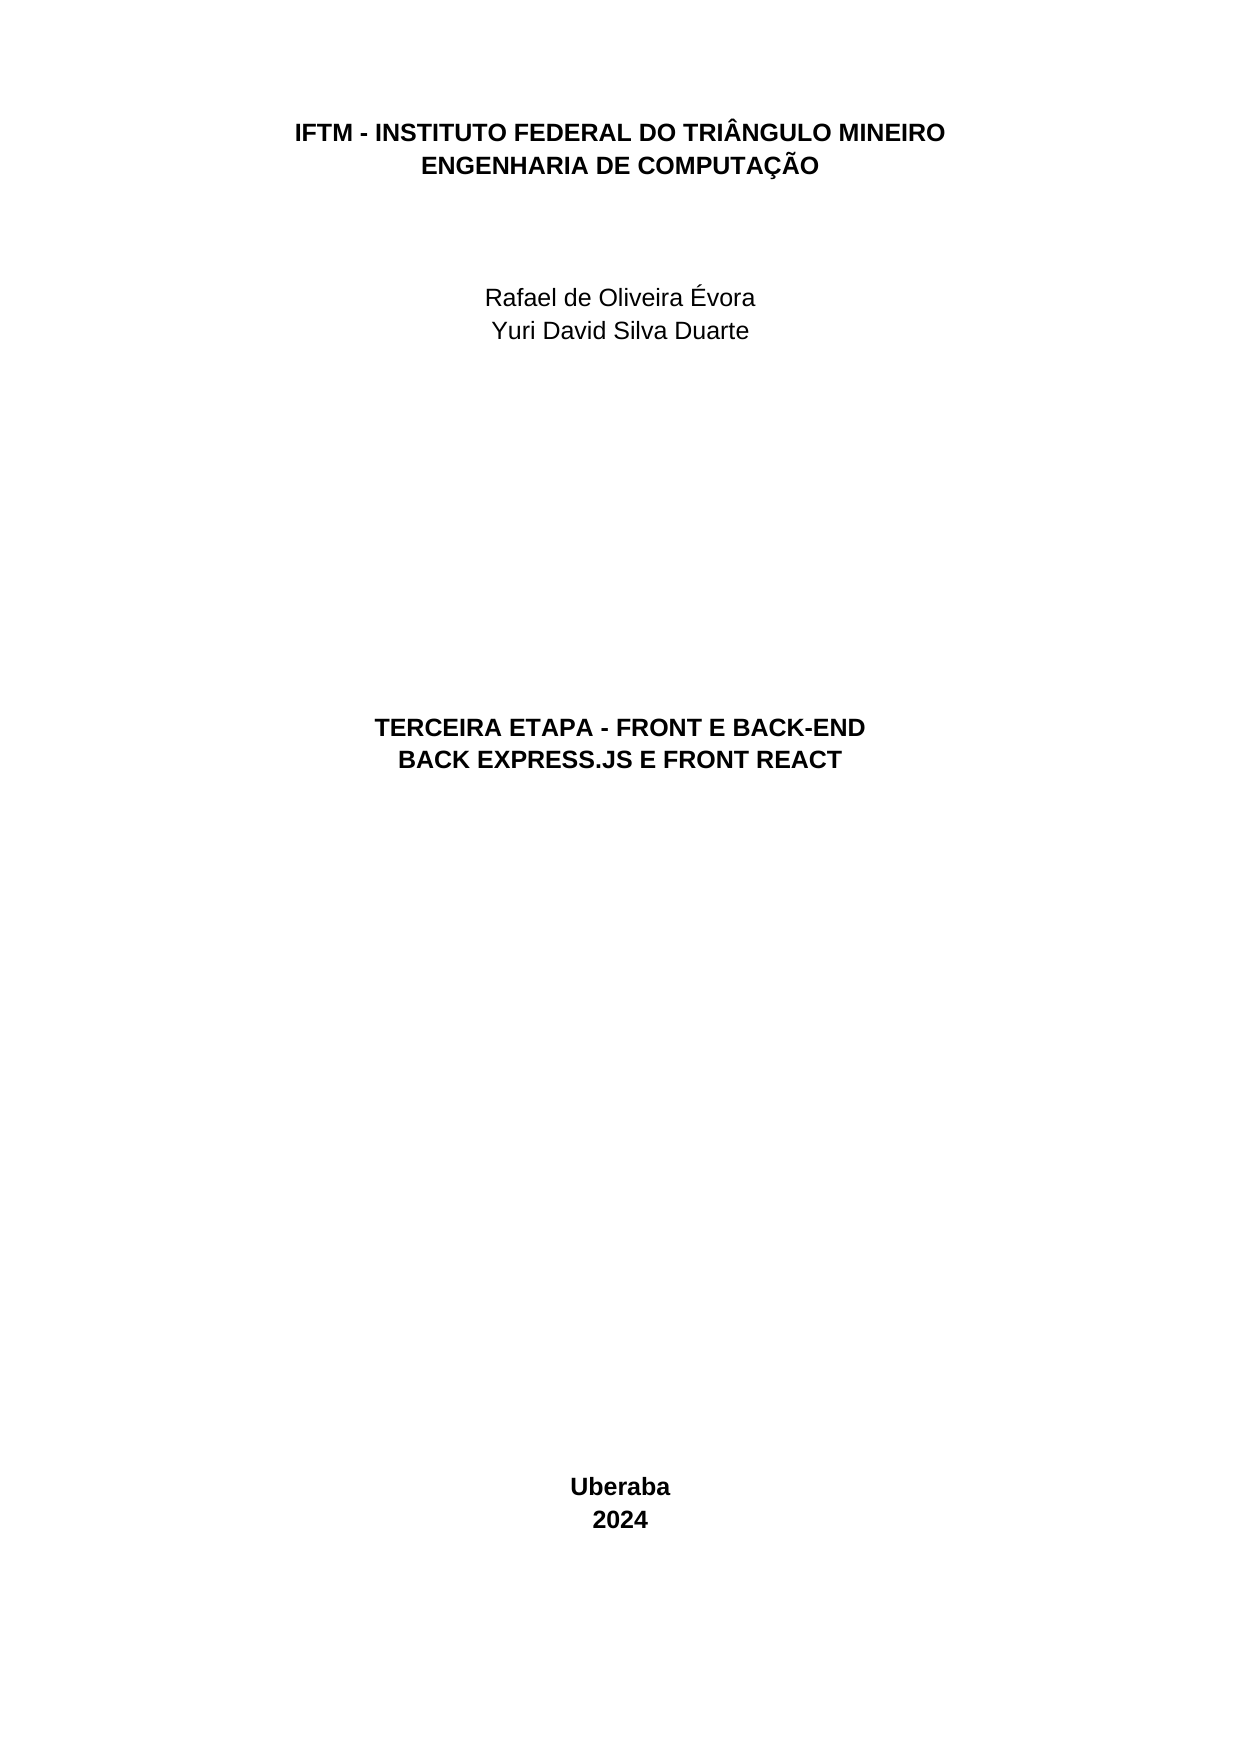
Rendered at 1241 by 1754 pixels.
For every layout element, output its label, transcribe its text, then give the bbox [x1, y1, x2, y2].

text TERCEIRA ETAPA - FRONT E BACK-END [118, 712, 1122, 741]
text Rafael de Oliveira Évora [118, 283, 1122, 312]
text Uberaba [118, 1472, 1122, 1501]
text Yuri David Silva Duarte [118, 316, 1122, 345]
text ENGENHARIA DE COMPUTAÇÃO [118, 151, 1122, 180]
text 2024 [118, 1505, 1122, 1534]
text IFTM - INSTITUTO FEDERAL DO TRIÂNGULO MINEIRO [118, 118, 1122, 147]
text BACK EXPRESS.JS E FRONT REACT [118, 746, 1122, 774]
